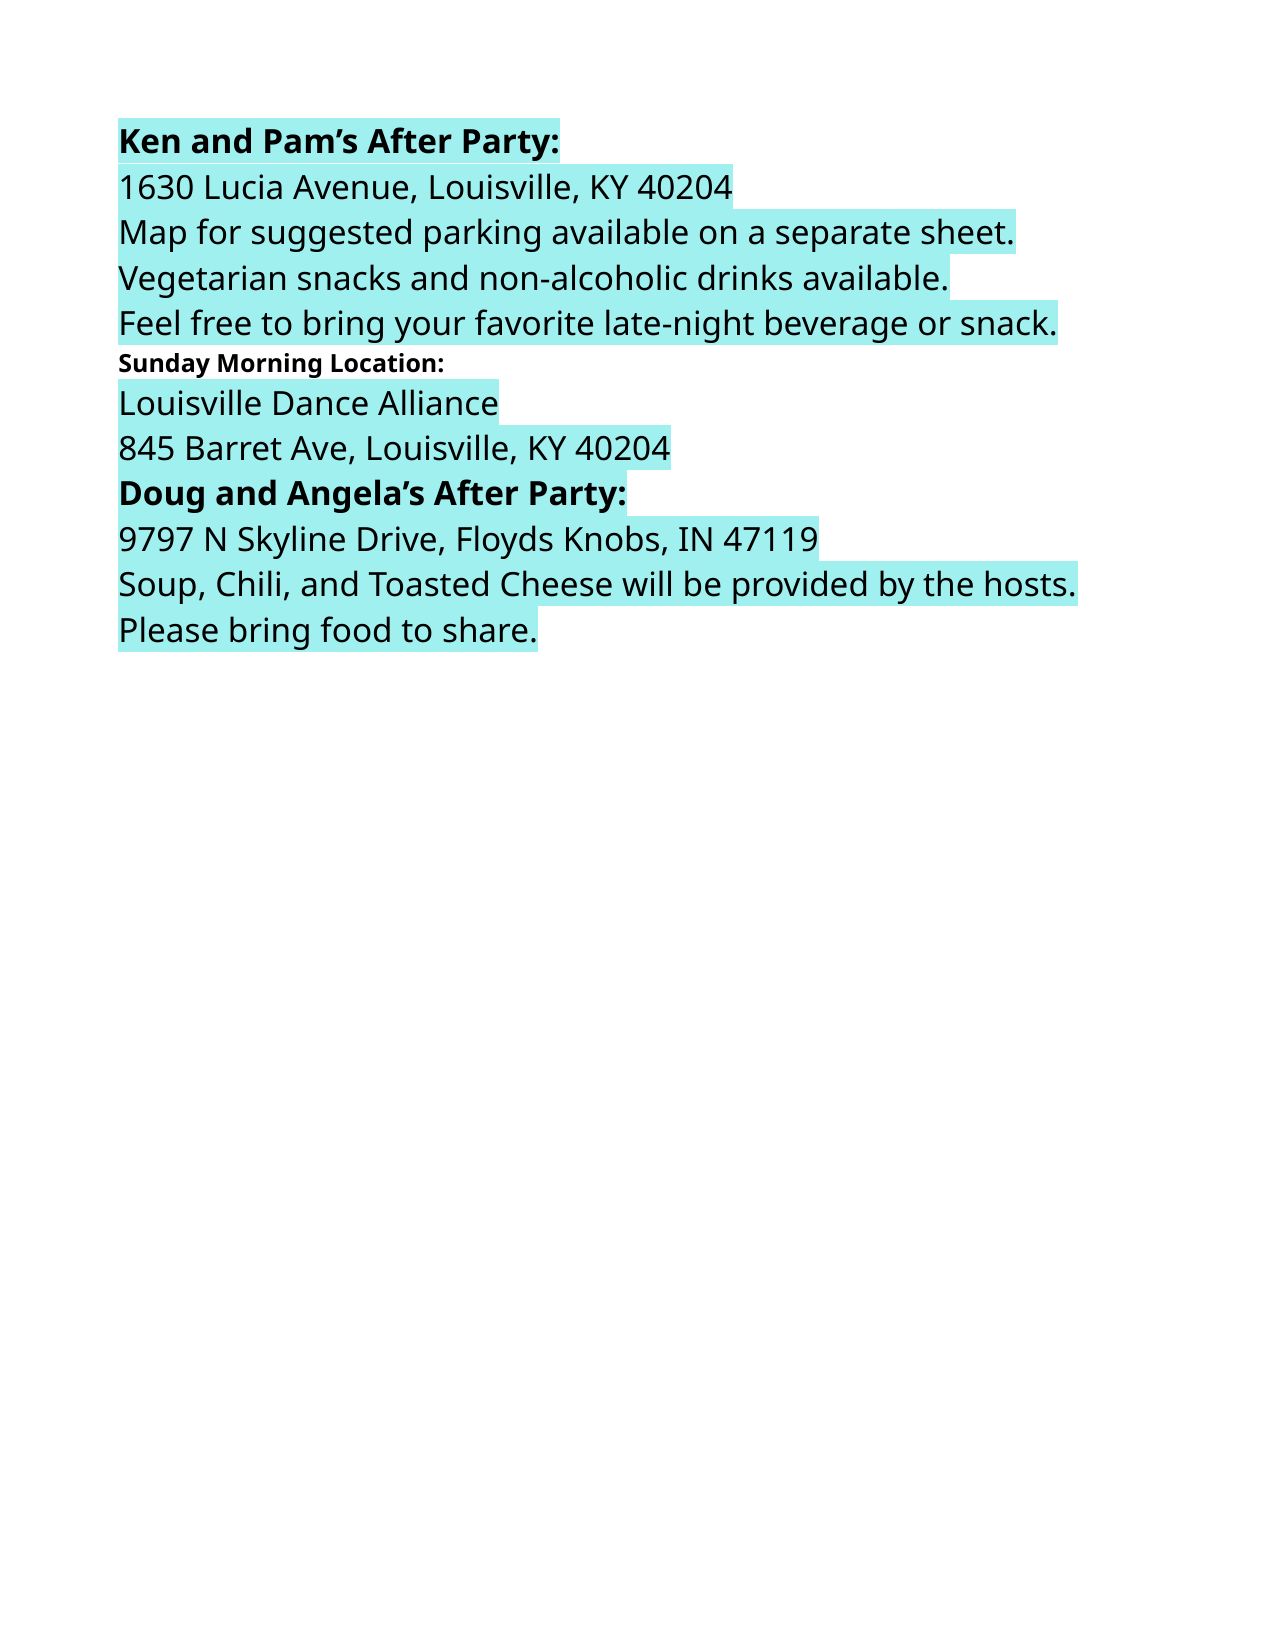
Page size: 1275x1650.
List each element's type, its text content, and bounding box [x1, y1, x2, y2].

text Sunday Morning Location: [118, 345, 1157, 379]
text Ken and Pam’s After Party: [118, 118, 1157, 163]
text 9797 N Skyline Drive, Floyds Knobs, IN 47119 [118, 516, 1157, 561]
text Doug and Angela’s After Party: [118, 470, 1157, 516]
text Please bring food to share. [118, 606, 1157, 652]
text Map for suggested parking available on a separate sheet. [118, 209, 1157, 254]
text 1630 Lucia Avenue, Louisville, KY 40204 [118, 163, 1157, 209]
text Feel free to bring your favorite late-night beverage or snack. [118, 300, 1157, 345]
text 845 Barret Ave, Louisville, KY 40204 [118, 425, 1157, 470]
text Soup, Chili, and Toasted Cheese will be provided by the hosts. [118, 561, 1157, 606]
text Louisville Dance Alliance [118, 379, 1157, 425]
text Vegetarian snacks and non-alcoholic drinks available. [118, 254, 1157, 300]
